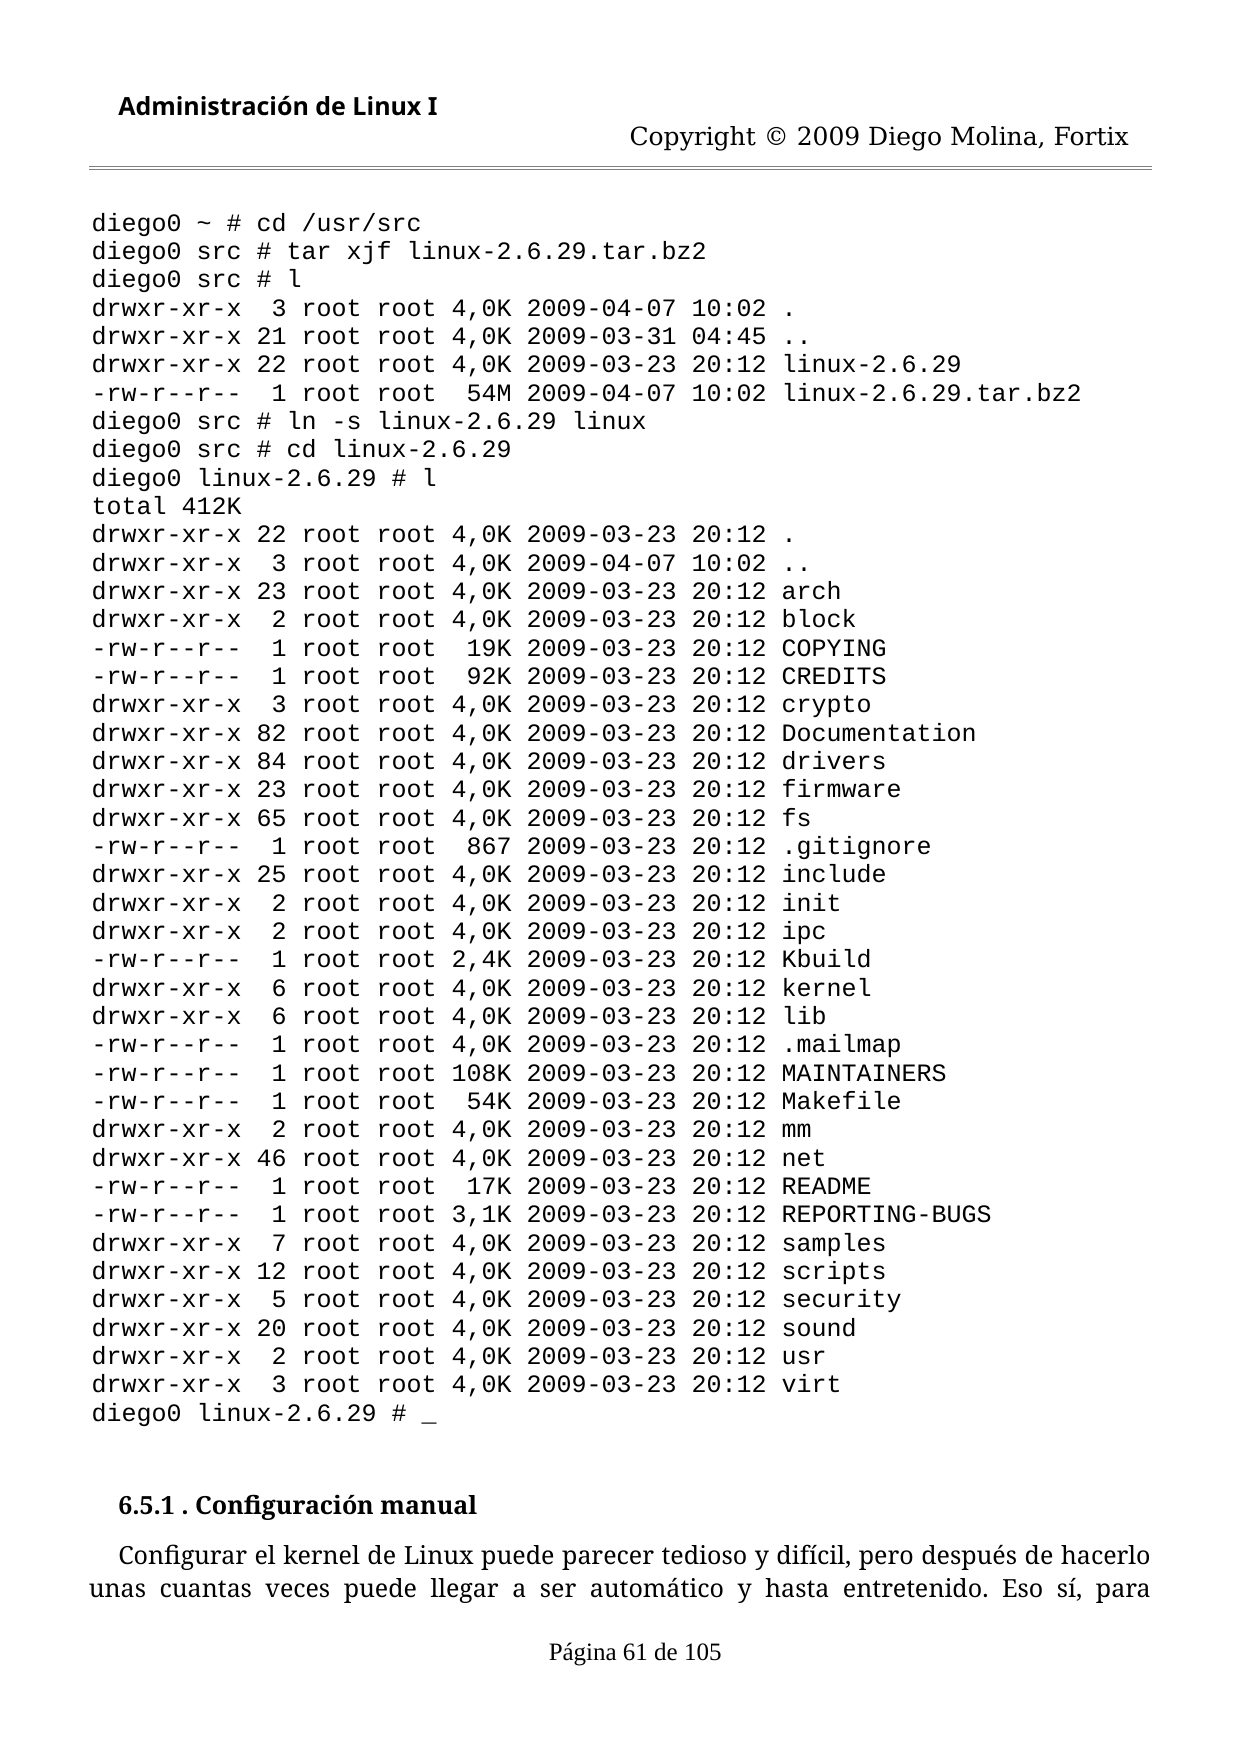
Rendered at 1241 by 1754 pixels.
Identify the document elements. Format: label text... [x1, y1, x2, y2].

text -rw-r--r-- 1 root root 108K 2009-03-23 20:12 MAINTAINERS [88, 1031, 1152, 1059]
text drwxr-xr-x 21 root root 4,0K 2009-03-31 04:45 .. [88, 294, 1152, 322]
text diego0 src # tar xjf linux-2.6.29.tar.bz2 [88, 209, 1152, 237]
text drwxr-xr-x 23 root root 4,0K 2009-03-23 20:12 arch [88, 549, 1152, 577]
text drwxr-xr-x 6 root root 4,0K 2009-03-23 20:12 kernel [88, 946, 1152, 974]
text -rw-r--r-- 1 root root 17K 2009-03-23 20:12 README [88, 1144, 1152, 1172]
text drwxr-xr-x 2 root root 4,0K 2009-03-23 20:12 block [88, 577, 1152, 606]
text diego0 src # cd linux-2.6.29 [88, 407, 1152, 436]
text -rw-r--r-- 1 root root 3,1K 2009-03-23 20:12 REPORTING-BUGS [88, 1172, 1152, 1201]
text -rw-r--r-- 1 root root 92K 2009-03-23 20:12 CREDITS [88, 634, 1152, 662]
text -rw-r--r-- 1 root root 19K 2009-03-23 20:12 COPYING [88, 606, 1152, 634]
text -rw-r--r-- 1 root root 867 2009-03-23 20:12 .gitignore [88, 804, 1152, 832]
text diego0 linux-2.6.29 # _ [88, 1371, 1152, 1458]
text drwxr-xr-x 2 root root 4,0K 2009-03-23 20:12 usr [88, 1314, 1152, 1342]
text drwxr-xr-x 2 root root 4,0K 2009-03-23 20:12 init [88, 861, 1152, 889]
subtitle Configuración manual [88, 1488, 1152, 1522]
text -rw-r--r-- 1 root root 2,4K 2009-03-23 20:12 Kbuild [88, 917, 1152, 946]
text drwxr-xr-x 3 root root 4,0K 2009-03-23 20:12 crypto [88, 662, 1152, 691]
text drwxr-xr-x 12 root root 4,0K 2009-03-23 20:12 scripts [88, 1229, 1152, 1257]
text drwxr-xr-x 5 root root 4,0K 2009-03-23 20:12 security [88, 1257, 1152, 1286]
text diego0 linux-2.6.29 # l [88, 436, 1152, 464]
text -rw-r--r-- 1 root root 54M 2009-04-07 10:02 linux-2.6.29.tar.bz2 [88, 351, 1152, 379]
text drwxr-xr-x 20 root root 4,0K 2009-03-23 20:12 sound [88, 1286, 1152, 1314]
text drwxr-xr-x 84 root root 4,0K 2009-03-23 20:12 drivers [88, 719, 1152, 747]
text drwxr-xr-x 2 root root 4,0K 2009-03-23 20:12 ipc [88, 889, 1152, 917]
text drwxr-xr-x 46 root root 4,0K 2009-03-23 20:12 net [88, 1116, 1152, 1144]
text drwxr-xr-x 6 root root 4,0K 2009-03-23 20:12 lib [88, 974, 1152, 1002]
text drwxr-xr-x 82 root root 4,0K 2009-03-23 20:12 Documentation [88, 691, 1152, 719]
text drwxr-xr-x 25 root root 4,0K 2009-03-23 20:12 include [88, 832, 1152, 861]
text total 412K [88, 464, 1152, 492]
text drwxr-xr-x 3 root root 4,0K 2009-04-07 10:02 . [88, 266, 1152, 294]
text drwxr-xr-x 2 root root 4,0K 2009-03-23 20:12 mm [88, 1087, 1152, 1116]
text drwxr-xr-x 7 root root 4,0K 2009-03-23 20:12 samples [88, 1201, 1152, 1229]
text drwxr-xr-x 23 root root 4,0K 2009-03-23 20:12 firmware [88, 747, 1152, 776]
text diego0 ~ # cd /usr/src [88, 182, 1152, 209]
text drwxr-xr-x 22 root root 4,0K 2009-03-23 20:12 linux-2.6.29 [88, 322, 1152, 351]
text drwxr-xr-x 65 root root 4,0K 2009-03-23 20:12 fs [88, 776, 1152, 804]
text -rw-r--r-- 1 root root 4,0K 2009-03-23 20:12 .mailmap [88, 1002, 1152, 1031]
text -rw-r--r-- 1 root root 54K 2009-03-23 20:12 Makefile [88, 1059, 1152, 1087]
text drwxr-xr-x 3 root root 4,0K 2009-03-23 20:12 virt [88, 1342, 1152, 1371]
text diego0 src # ln -s linux-2.6.29 linux [88, 379, 1152, 407]
text drwxr-xr-x 3 root root 4,0K 2009-04-07 10:02 .. [88, 521, 1152, 549]
text diego0 src # l [88, 237, 1152, 266]
text drwxr-xr-x 22 root root 4,0K 2009-03-23 20:12 . [88, 492, 1152, 521]
text Configurar el kernel de Linux puede parecer tedioso y difícil, pero después de hacerlo unas cuantas veces puede llegar a ser automático y hasta entretenido. Eso sí, para [88, 1539, 1152, 1604]
